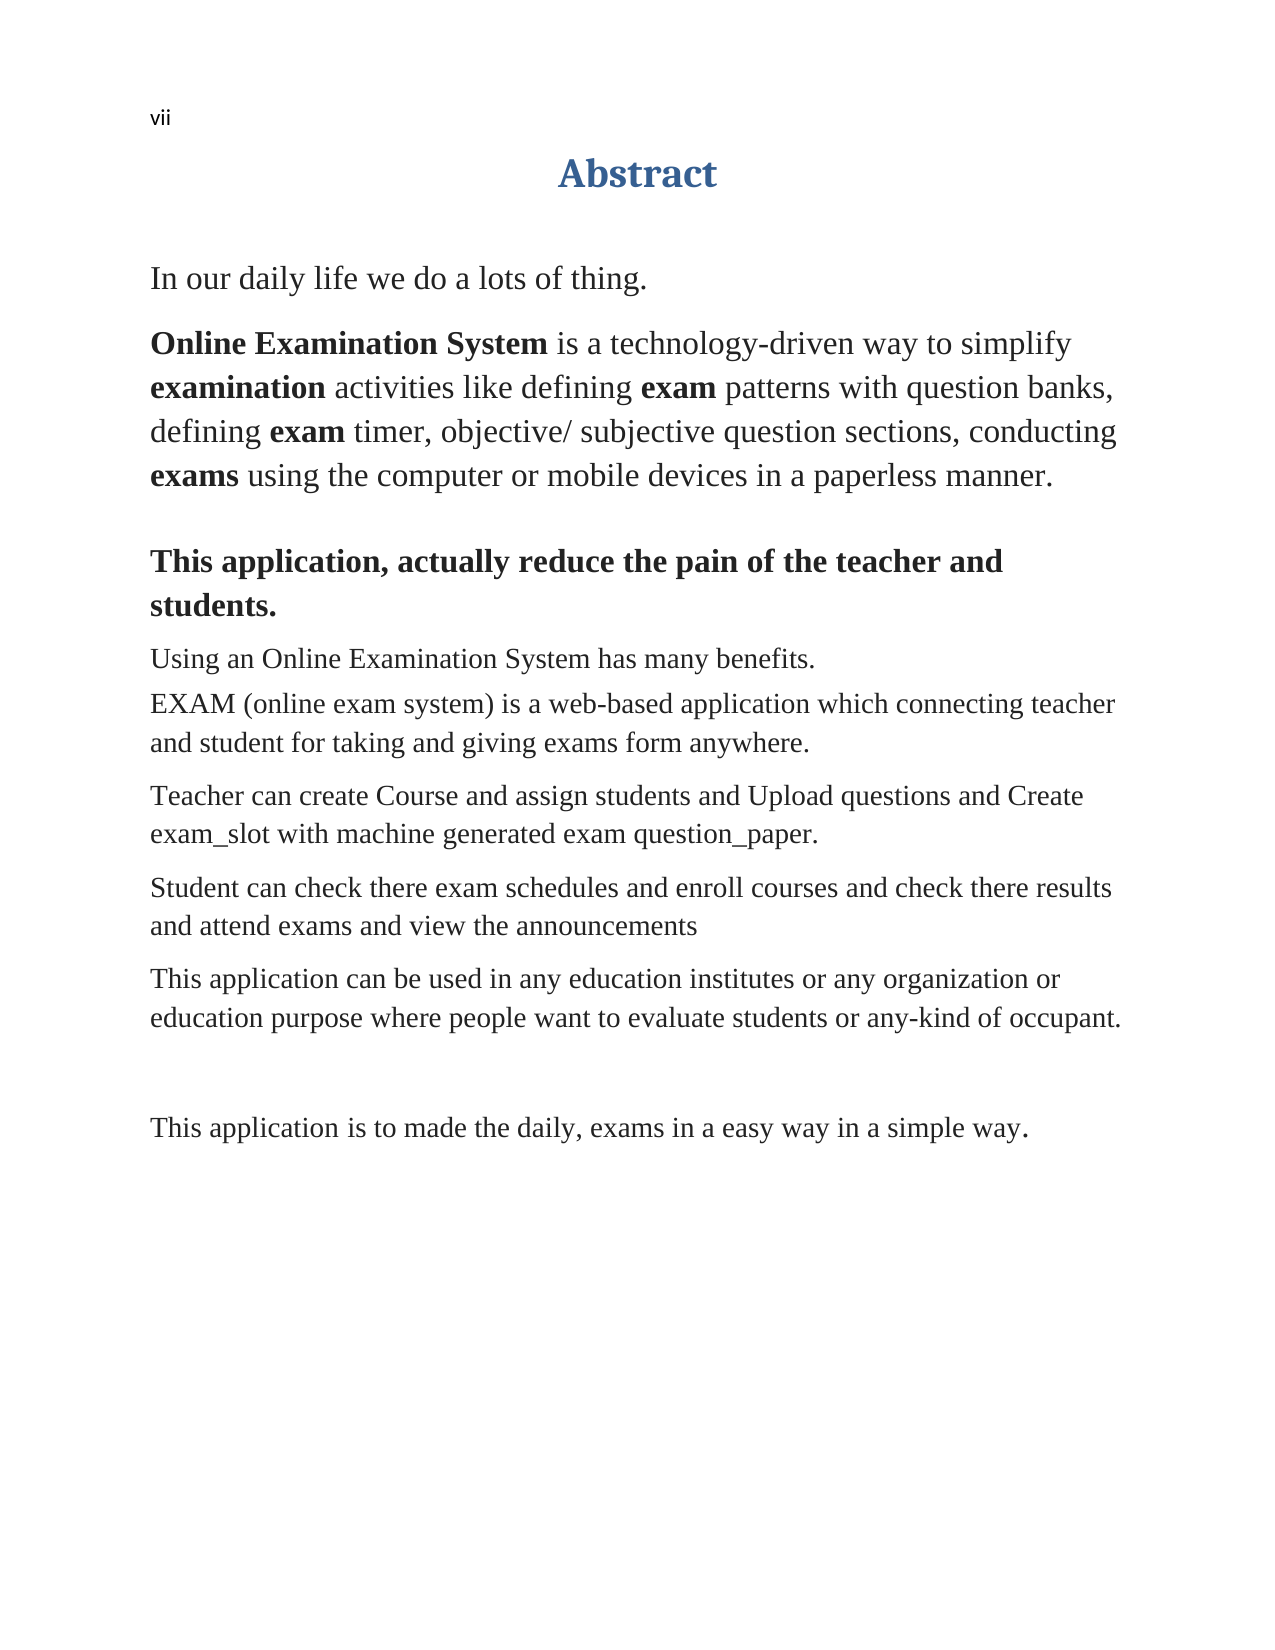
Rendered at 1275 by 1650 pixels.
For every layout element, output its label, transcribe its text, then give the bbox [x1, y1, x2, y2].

subtitle Using an Online Examination System has many benefits. [150, 642, 1125, 675]
text Teacher can create Course and assign students and Upload questions and Create exam_slot with machine generated exam question_paper. [150, 778, 1125, 850]
text Online Examination System is a technology-driven way to simplify examination activities like defining exam patterns with question banks, defining exam timer, objective/ subjective question sections, conducting exams using the computer or mobile devices in a paperless manner. [150, 323, 1125, 493]
text This application is to made the daily, exams in a easy way in a simple way. [150, 1106, 1125, 1144]
text In our daily life we do a lots of thing. [150, 258, 1125, 296]
subtitle This application, actually reduce the pain of the teacher and students. [150, 541, 1125, 623]
subtitle Abstract [150, 150, 1125, 198]
text EXAM (online exam system) is a web-based application which connecting teacher and student for taking and giving exams form anywhere. [150, 686, 1125, 758]
text Student can check there exam schedules and enroll courses and check there results and attend exams and view the announcements [150, 870, 1125, 942]
text This application can be used in any education institutes or any organization or education purpose where people want to evaluate students or any-kind of occupant. [150, 961, 1125, 1033]
